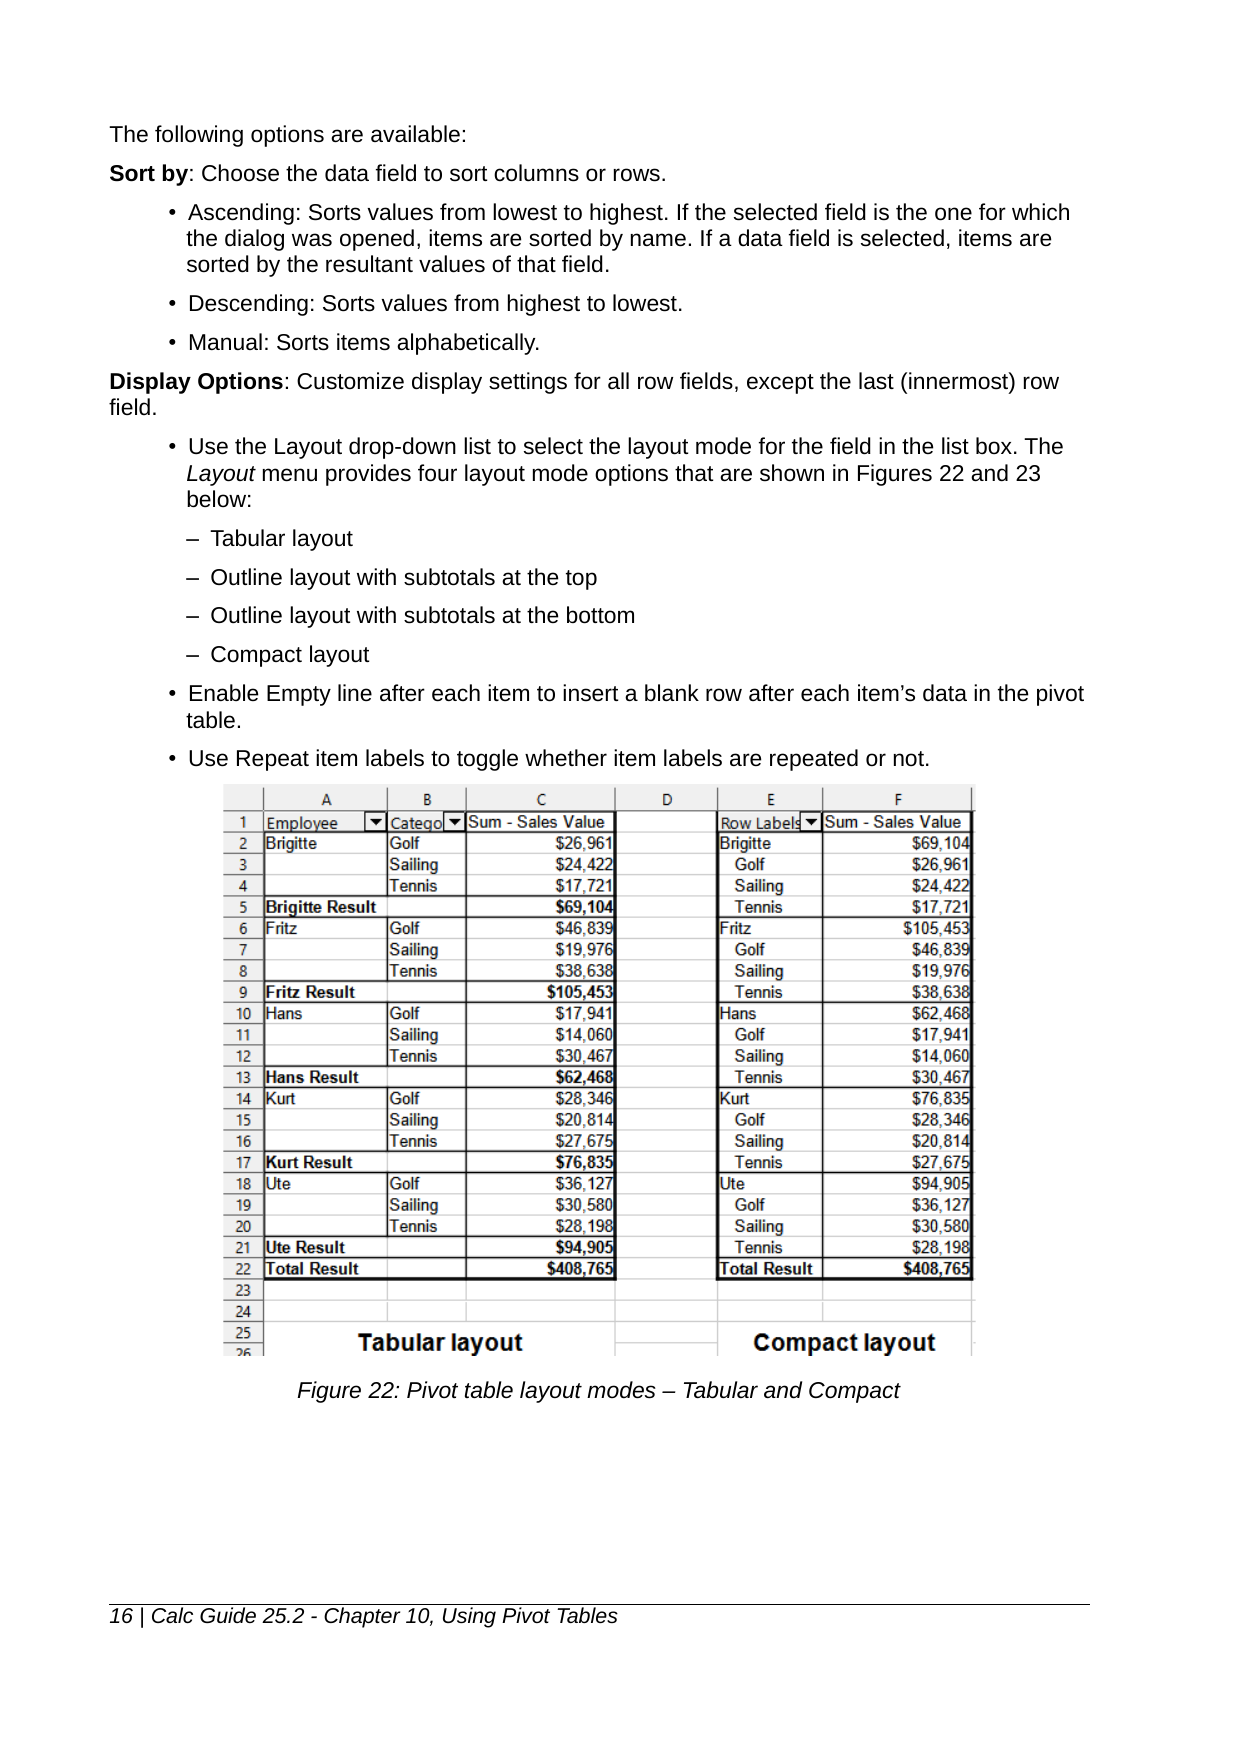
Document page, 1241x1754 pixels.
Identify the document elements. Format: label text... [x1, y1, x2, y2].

list Ascending: Sorts values from lowest to highest. If the selected field is the one for which the dialog was opened, items are sorted by name. If a data field is selected, items are sorted by the resultant values of that field. [168, 199, 1090, 278]
text Figure 22: Pivot table layout modes – Tabular and Compact [223, 1377, 976, 1403]
list Outline layout with subtotals at the top [186, 564, 1090, 590]
list Descending: Sorts values from highest to lowest. [168, 290, 1090, 317]
list Use Repeat item labels to toggle whether item labels are repeated or not. [168, 745, 1090, 772]
list Manual: Sorts items alphabetically. [168, 329, 1090, 356]
list Outline layout with subtotals at the bottom [186, 602, 1090, 629]
list Compact layout [186, 641, 1090, 668]
list Sort by: Choose the data field to sort columns or rows. [109, 160, 1090, 186]
picture [223, 784, 976, 1356]
list Tabular layout [186, 525, 1090, 551]
text The following options are available: [109, 121, 1090, 147]
list Enable Empty line after each item to insert a blank row after each item’s data in the pivot table. [168, 680, 1090, 733]
list Use the Layout drop-down list to select the layout mode for the field in the list box. The Layout menu provides four layout mode options that are shown in Figures 22 and 23 below: [168, 433, 1090, 512]
list Display Options: Customize display settings for all row fields, except the last (innermost) row field. [109, 368, 1090, 421]
